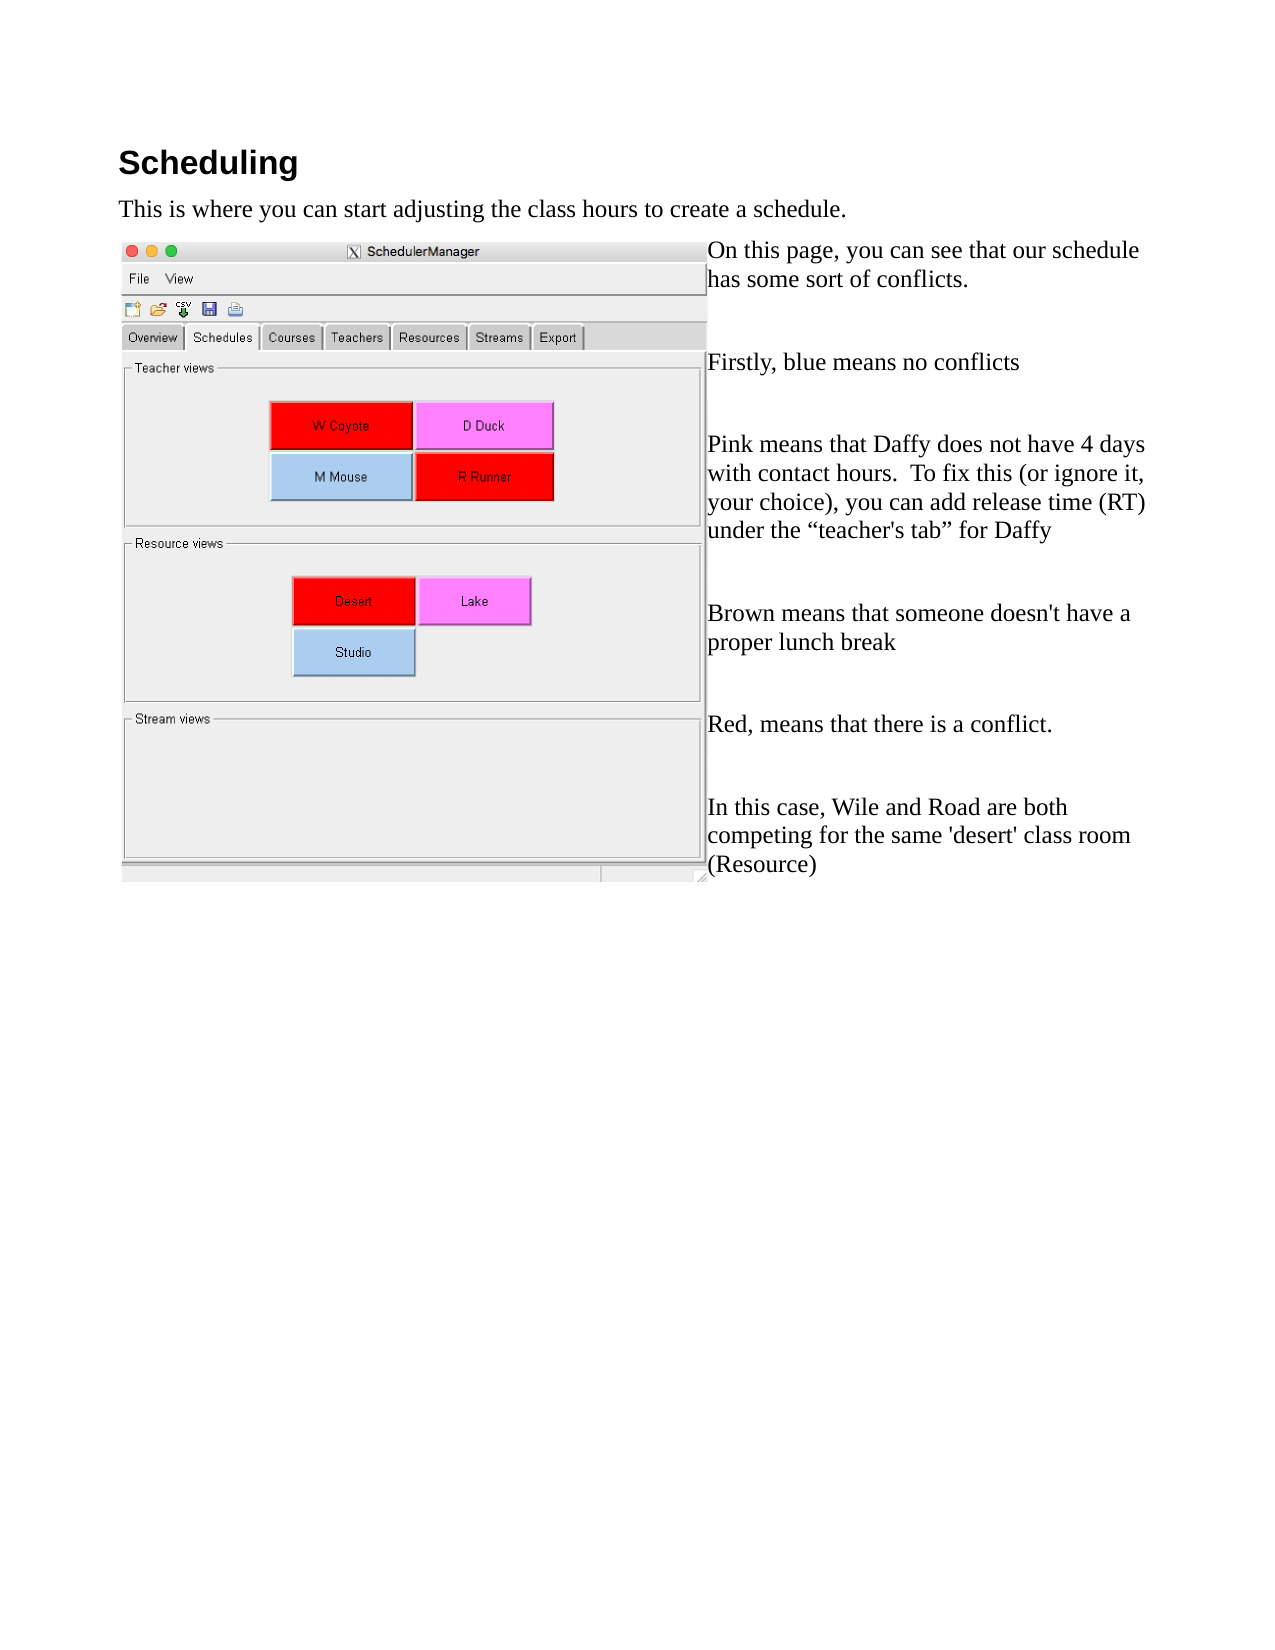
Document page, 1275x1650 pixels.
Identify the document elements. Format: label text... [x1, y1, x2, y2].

text Brown means that someone doesn't have a proper lunch break [708, 598, 1157, 656]
text On this page, you can see that our schedule has some sort of conflicts. [118, 236, 1157, 293]
text Pink means that Daffy does not have 4 days with contact hours. To fix this (or ignore it, your choice), you can add release time (RT) under the “teacher's tab” for Daffy [708, 429, 1157, 544]
text In this case, Wile and Road are both competing for the same 'desert' class room (Resource) [708, 792, 1157, 878]
subtitle Scheduling [118, 143, 1157, 182]
picture [121, 242, 708, 882]
text Firstly, blue means no conflicts [708, 347, 1157, 376]
text This is where you can start adjusting the class hours to create a schedule. [118, 194, 1157, 223]
text Red, means that there is a conflict. [708, 709, 1157, 738]
